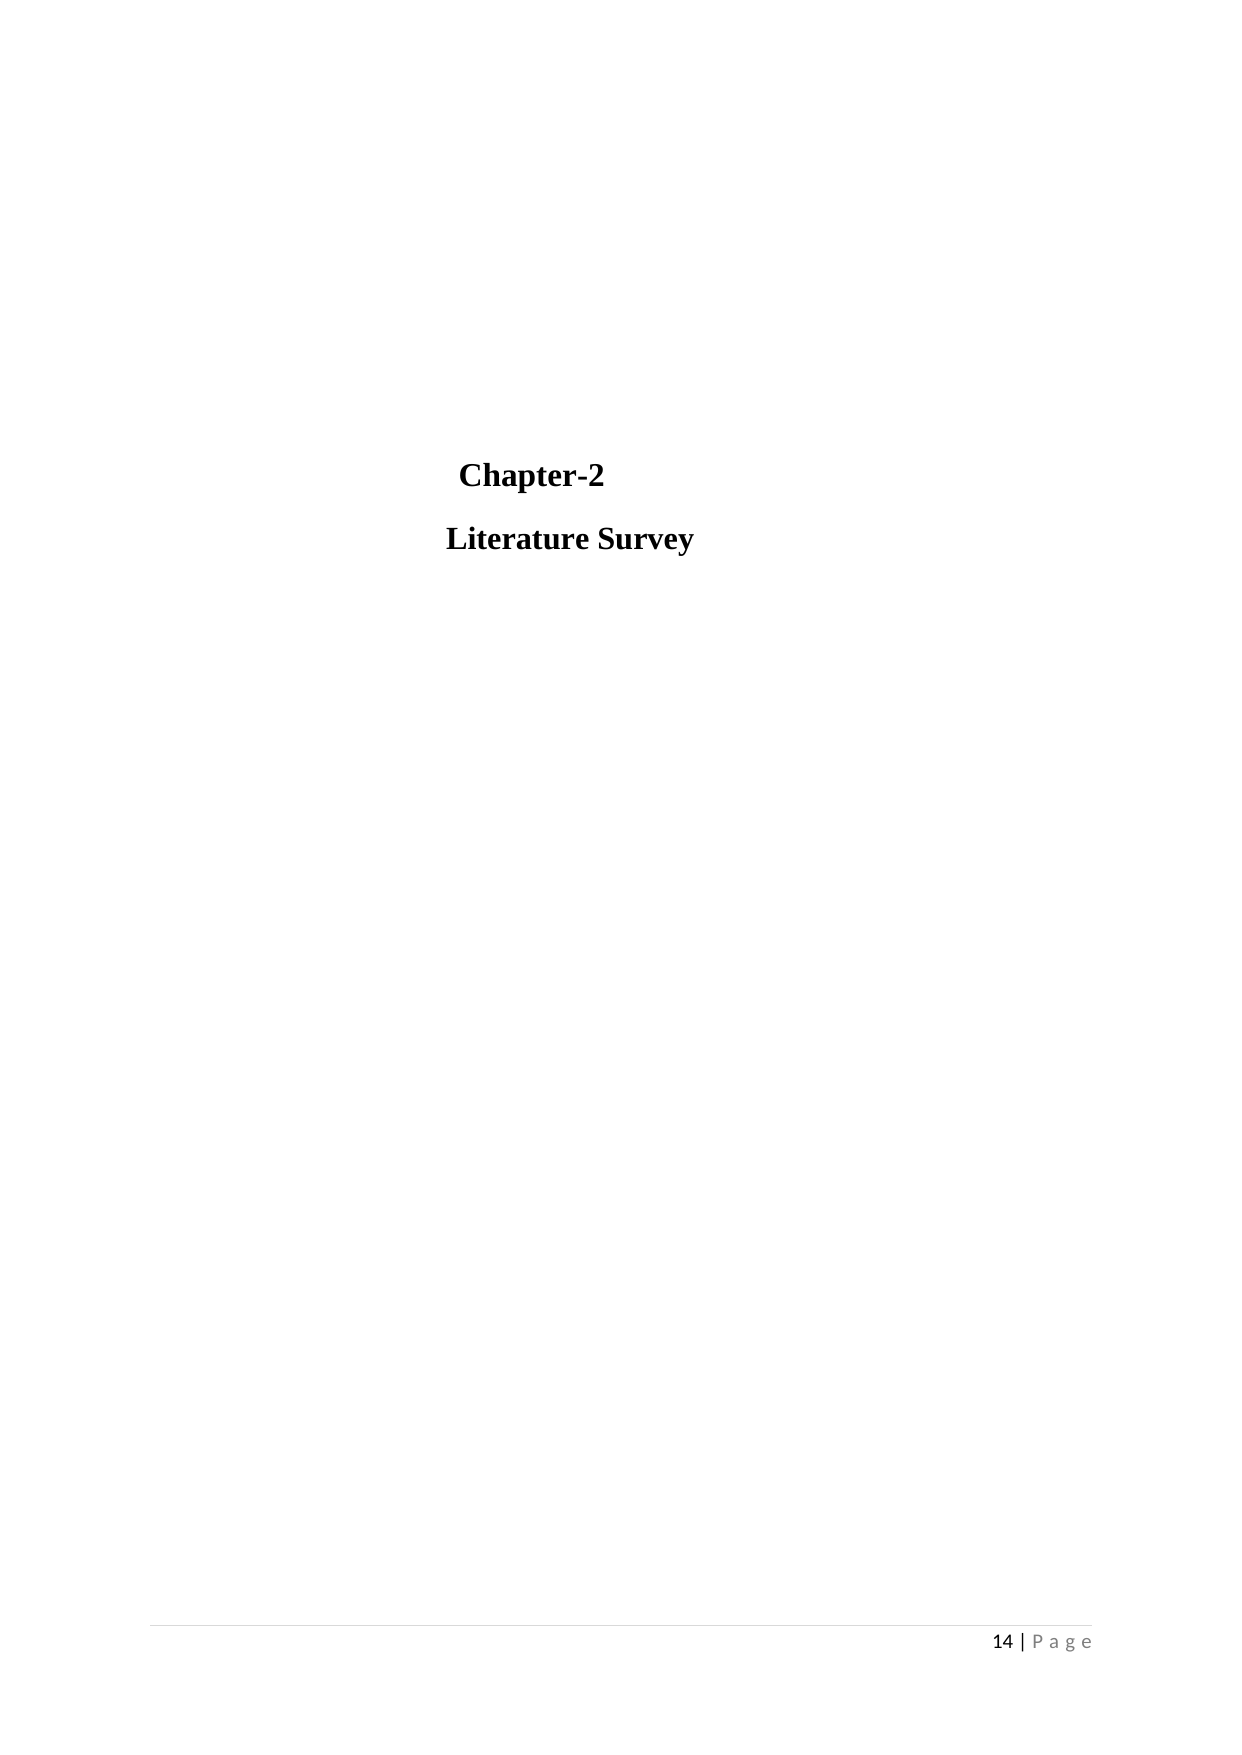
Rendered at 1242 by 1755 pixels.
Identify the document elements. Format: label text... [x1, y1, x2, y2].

text Chapter-2 [458, 455, 1092, 494]
text Literature Survey [446, 519, 1092, 556]
